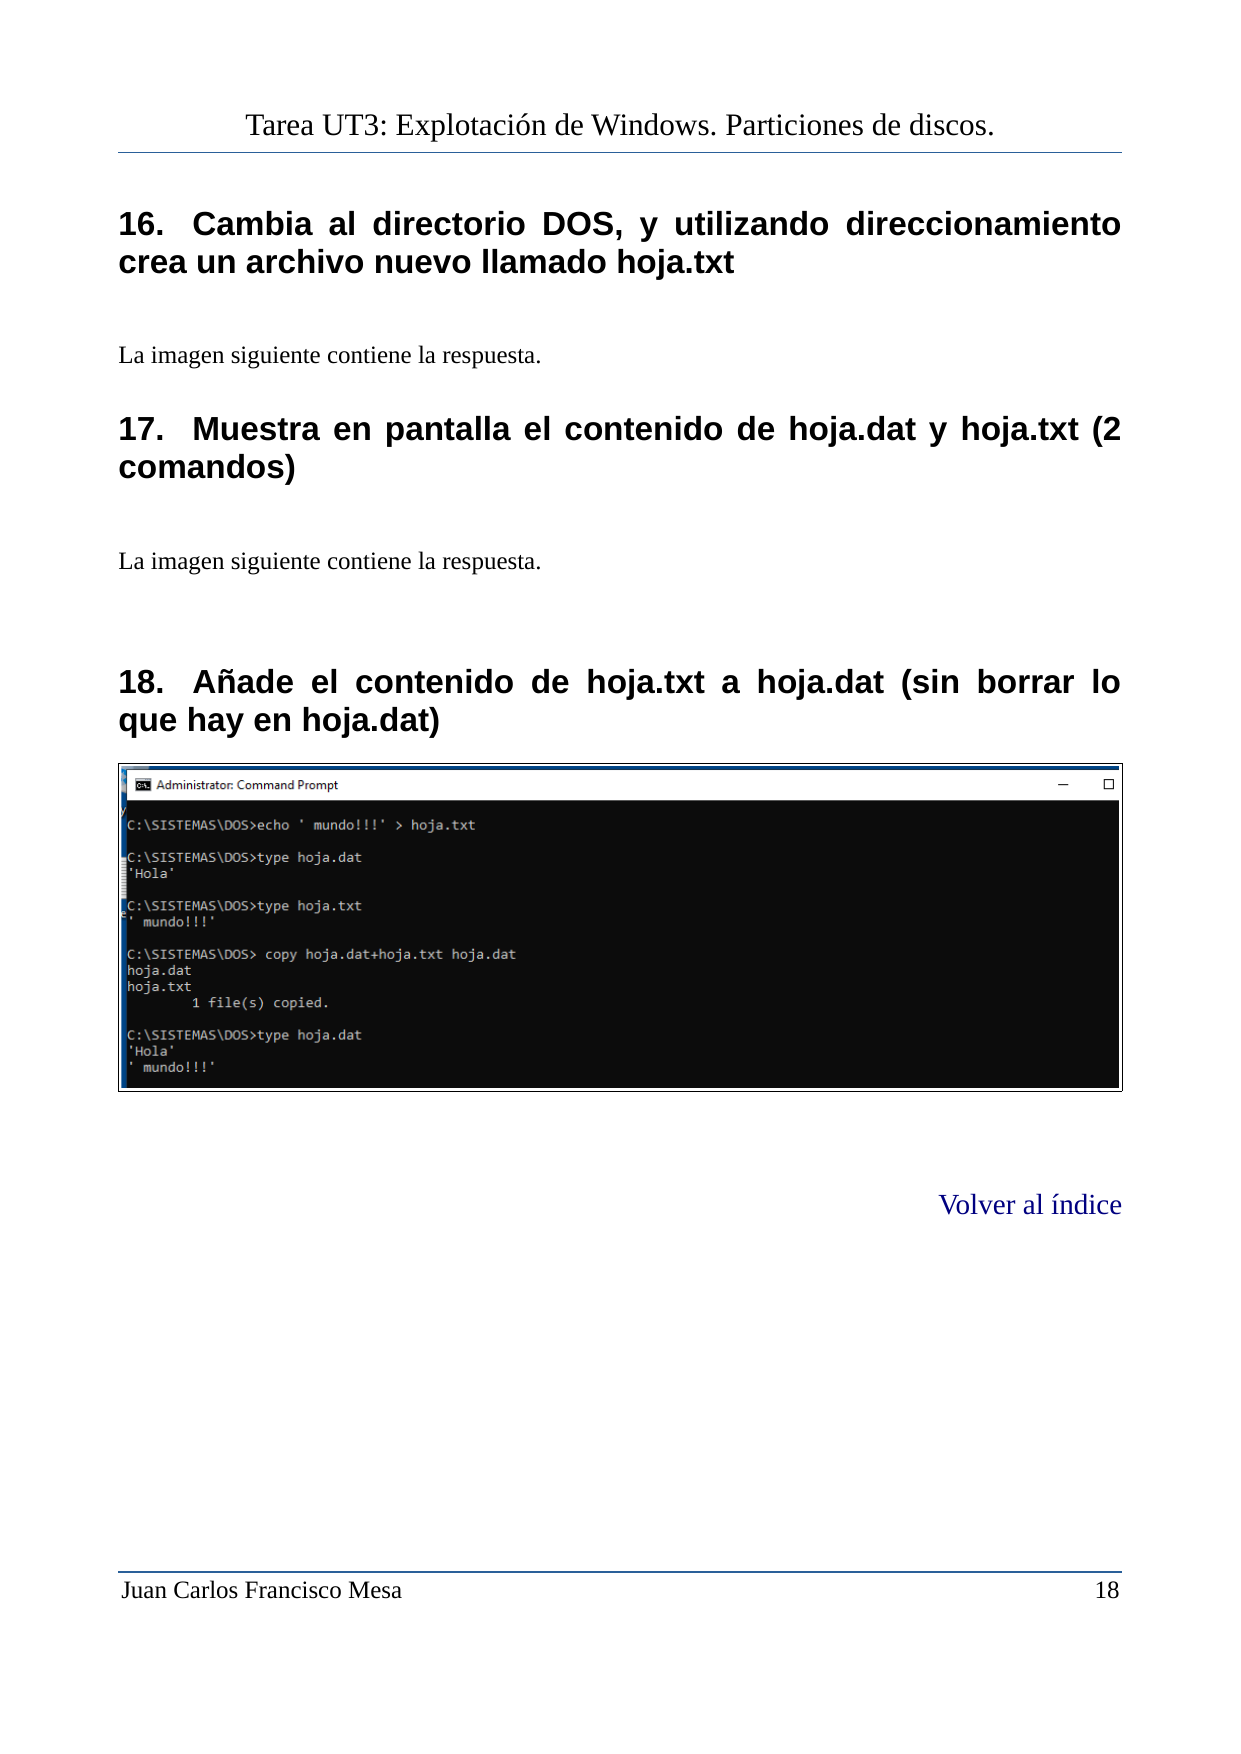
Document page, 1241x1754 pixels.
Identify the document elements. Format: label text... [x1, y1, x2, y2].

picture [121, 766, 1119, 1088]
text La imagen siguiente contiene la respuesta. [118, 341, 1122, 369]
text Volver al índice [118, 1187, 1122, 1220]
subtitle 16. Cambia al directorio DOS, y utilizando direccionamiento crea un archivo nuevo llamado hoja.txt [118, 204, 1122, 281]
subtitle 18. Añade el contenido de hoja.txt a hoja.dat (sin borrar lo que hay en hoja.dat) [118, 662, 1122, 739]
subtitle 17. Muestra en pantalla el contenido de hoja.dat y hoja.txt (2 comandos) [118, 409, 1122, 486]
text La imagen siguiente contiene la respuesta. [118, 546, 1122, 575]
